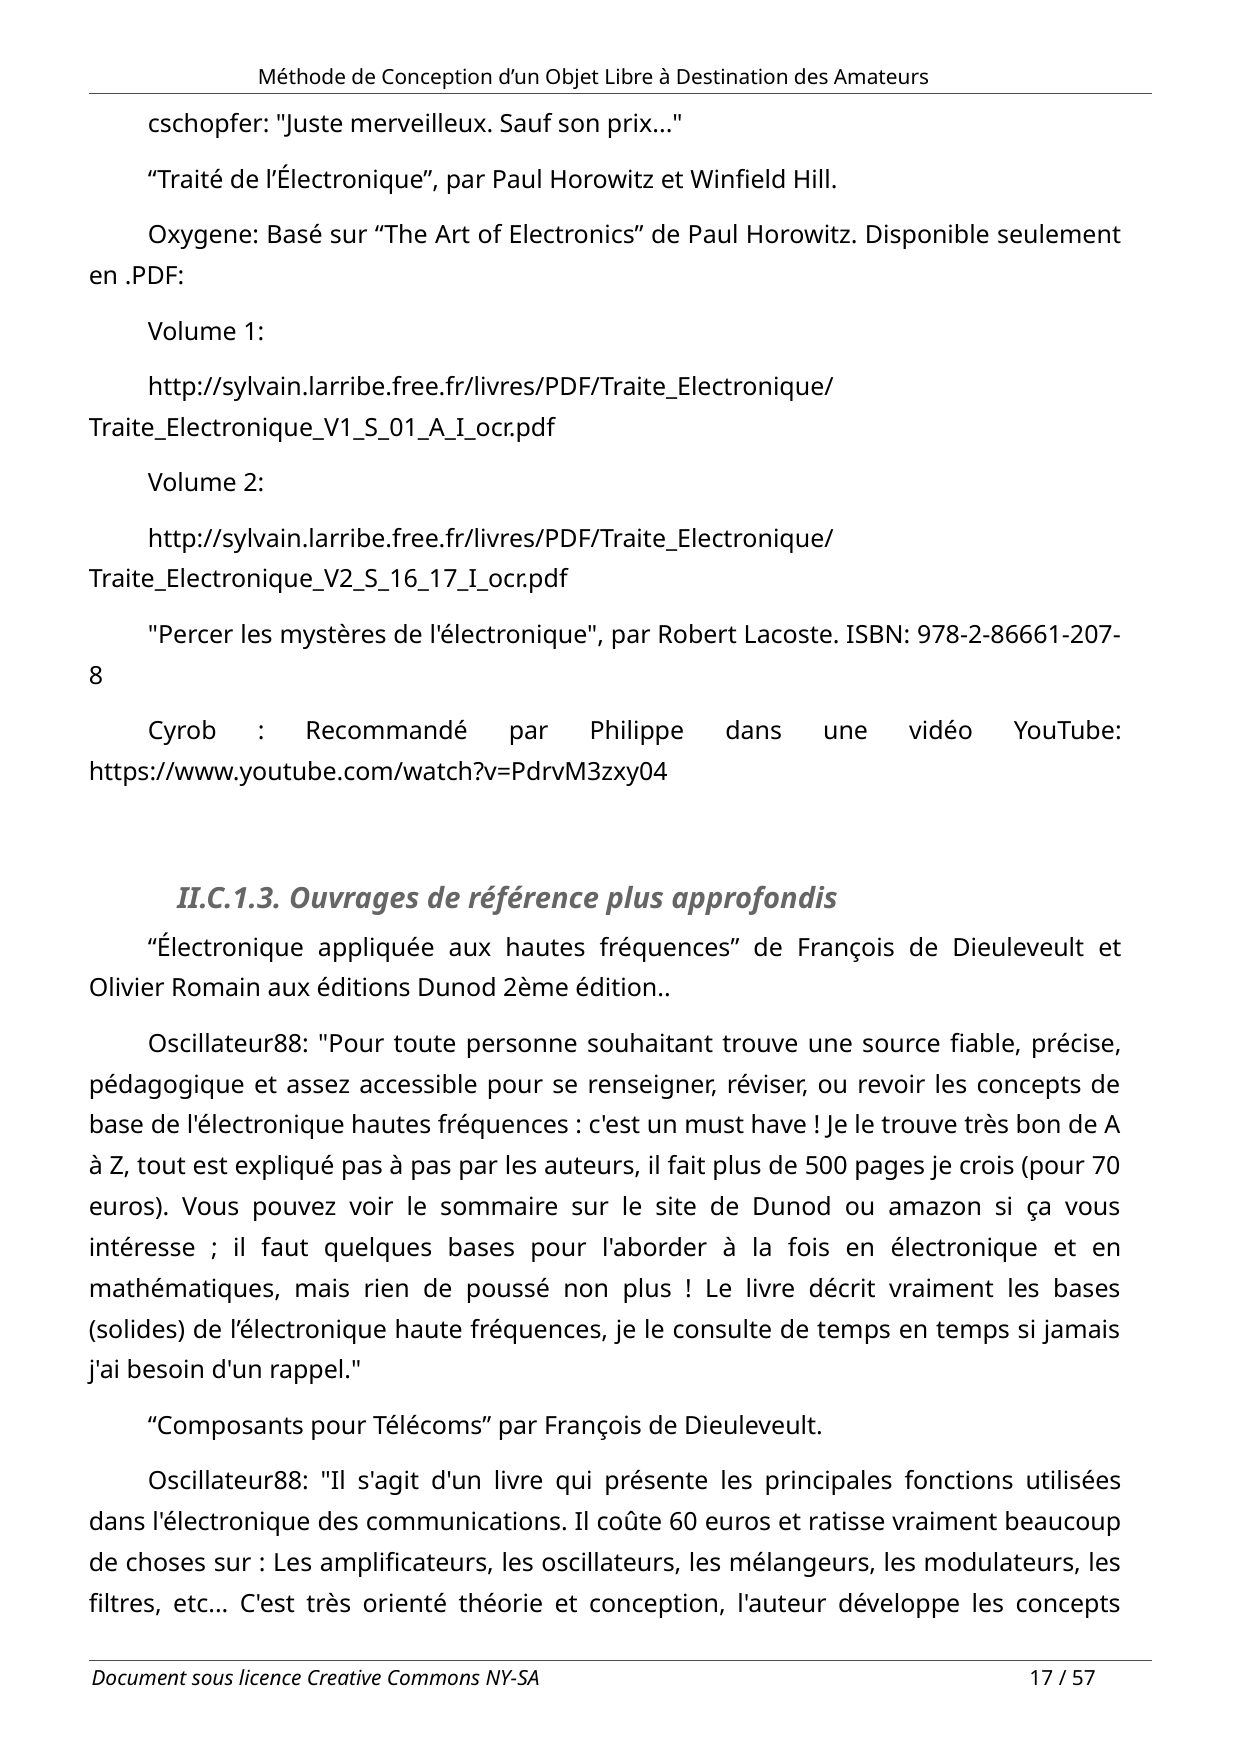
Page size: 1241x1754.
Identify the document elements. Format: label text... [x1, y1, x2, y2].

text Volume 2: [88, 465, 1122, 499]
subtitle Ouvrages de référence plus approfondis [118, 877, 1152, 917]
text cschopfer: "Juste merveilleux. Sauf son prix..." [88, 106, 1122, 140]
text "Percer les mystères de l'électronique", par Robert Lacoste. ISBN: 978-2-86661-207-8 [88, 617, 1122, 691]
text Oxygene: Basé sur “The Art of Electronics” de Paul Horowitz. Disponible seulement en .PDF: [88, 217, 1122, 292]
text “Traité de l’Électronique”, par Paul Horowitz et Winfield Hill. [88, 162, 1122, 196]
text Cyrob : Recommandé par Philippe dans une vidéo YouTube: https://www.youtube.com/watch?v=PdrvM3zxy04 [88, 713, 1122, 788]
text Oscillateur88: "Il s'agit d'un livre qui présente les principales fonctions utilisées dans l'électronique des communications. Il coûte 60 euros et ratisse vraiment beaucoup de choses sur : Les amplificateurs, les oscillateurs, les mélangeurs, les modulateurs, les filtres, etc... C'est très orienté théorie et conception, l'auteur développe les concepts [88, 1463, 1122, 1619]
text http://sylvain.larribe.free.fr/livres/PDF/Traite_Electronique/Traite_Electronique_V1_S_01_A_I_ocr.pdf [88, 369, 1122, 443]
text “Composants pour Télécoms” par François de Dieuleveult. [88, 1407, 1122, 1442]
text Oscillateur88: "Pour toute personne souhaitant trouve une source fiable, précise, pédagogique et assez accessible pour se renseigner, réviser, ou revoir les concepts de base de l'électronique hautes fréquences : c'est un must have ! Je le trouve très bon de A à Z, tout est expliqué pas à pas par les auteurs, il fait plus de 500 pages je crois (pour 70 euros). Vous pouvez voir le sommaire sur le site de Dunod ou amazon si ça vous intéresse ; il faut quelques bases pour l'aborder à la fois en électronique et en mathématiques, mais rien de poussé non plus ! Le livre décrit vraiment les bases (solides) de l’électronique haute fréquences, je le consulte de temps en temps si jamais j'ai besoin d'un rappel." [88, 1025, 1122, 1386]
text “Électronique appliquée aux hautes fréquences” de François de Dieuleveult et Olivier Romain aux éditions Dunod 2ème édition.. [88, 929, 1122, 1004]
text http://sylvain.larribe.free.fr/livres/PDF/Traite_Electronique/Traite_Electronique_V2_S_16_17_I_ocr.pdf [88, 520, 1122, 595]
text Volume 1: [88, 313, 1122, 347]
